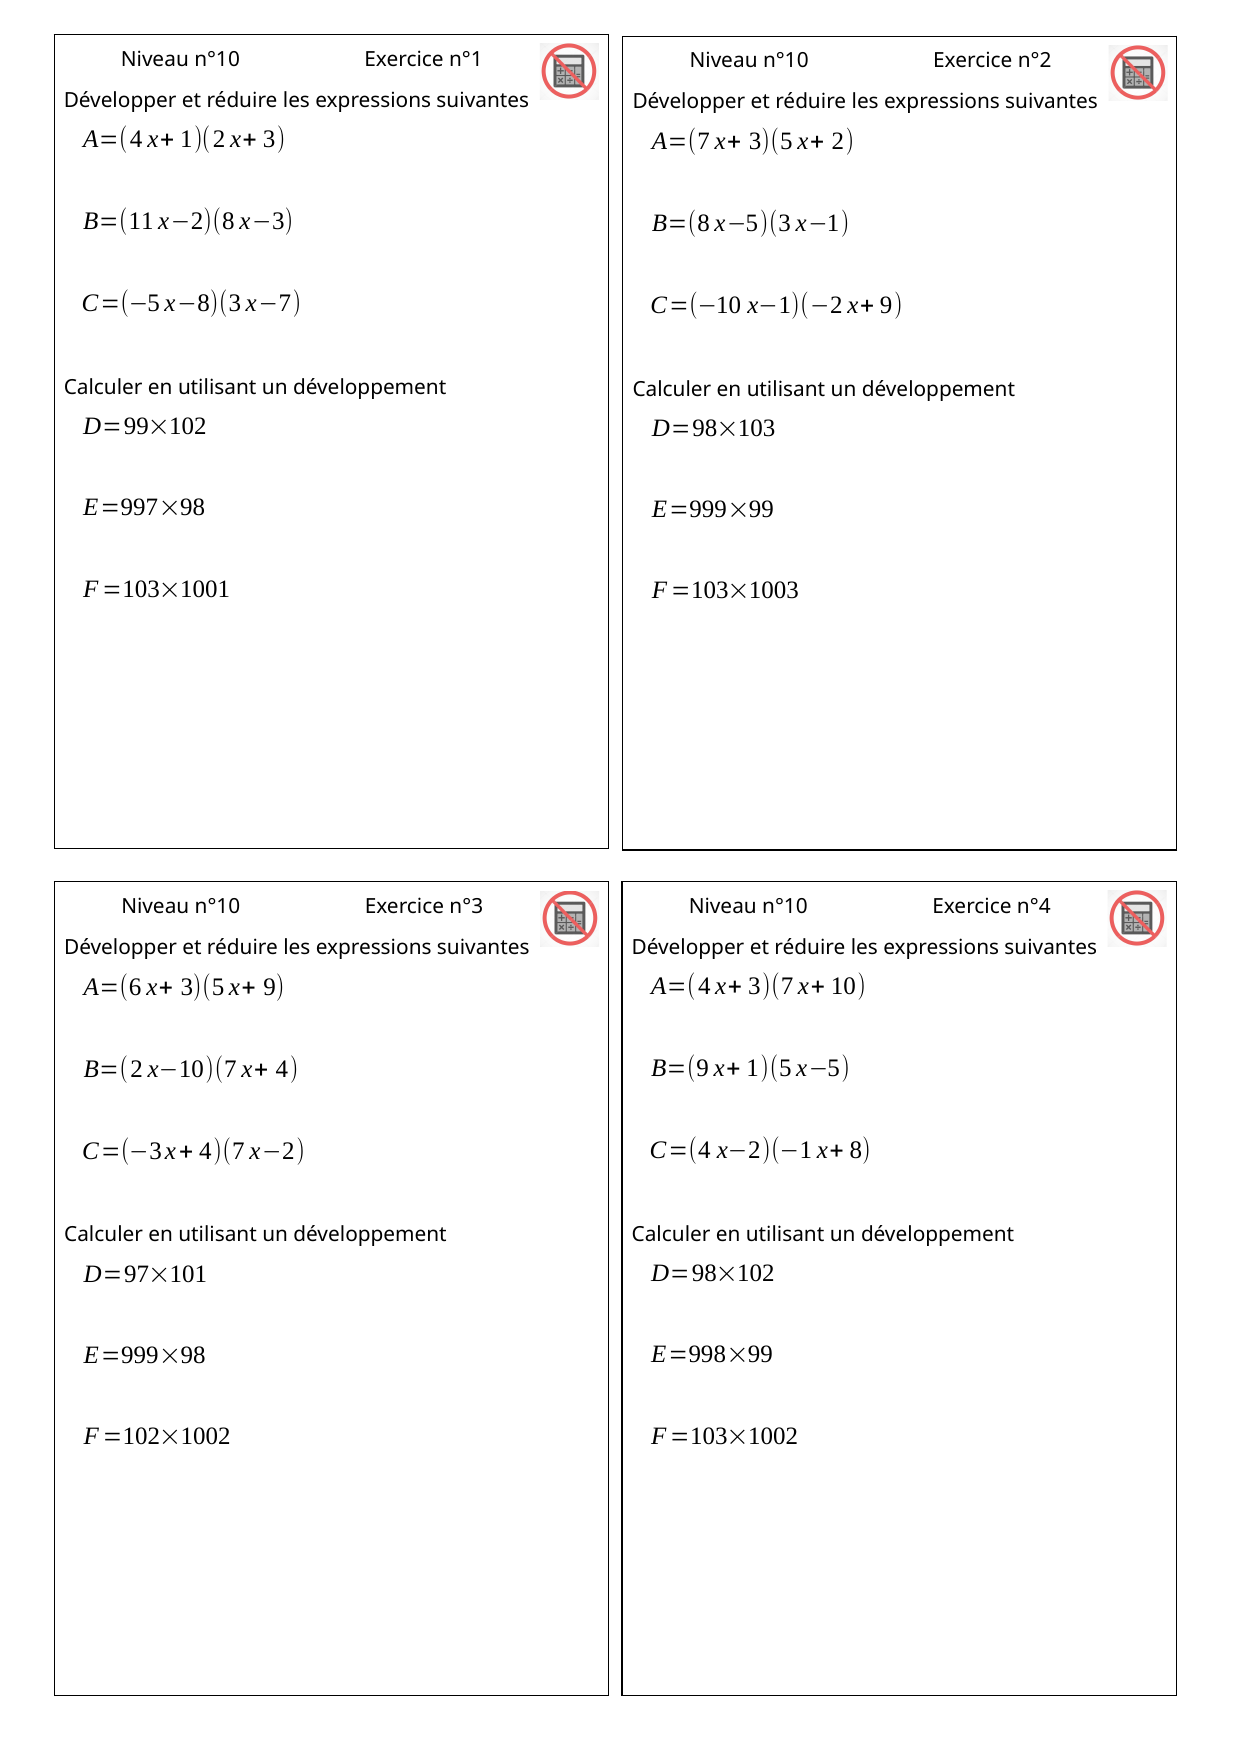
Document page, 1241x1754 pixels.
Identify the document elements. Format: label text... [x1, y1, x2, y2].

text Niveau n°10 Exercice n°2 [632, 46, 1108, 74]
picture [539, 43, 599, 100]
text Calculer en utilisant un développement [64, 1219, 599, 1248]
text Développer et réduire les expressions suivantes [632, 86, 1167, 115]
text Développer et réduire les expressions suivantes [623, 882, 1176, 1695]
text Développer et réduire les expressions suivantes [64, 932, 599, 960]
text Développer et réduire les expressions suivantes [63, 85, 599, 113]
text Calculer en utilisant un développement [631, 1219, 1167, 1247]
text Développer et réduire les expressions suivantes [55, 882, 608, 1695]
text Calculer en utilisant un développement [63, 372, 599, 400]
text Niveau n°10 Exercice n°3 [64, 891, 540, 919]
text Niveau n°10 Exercice n°4 [631, 891, 1107, 919]
text Niveau n°10 Exercice n°1 [63, 44, 539, 72]
text Développer et réduire les expressions suivantes [631, 932, 1167, 960]
picture [1107, 890, 1167, 947]
text Calculer en utilisant un développement [632, 374, 1167, 402]
picture [1108, 45, 1168, 101]
picture [540, 891, 600, 947]
